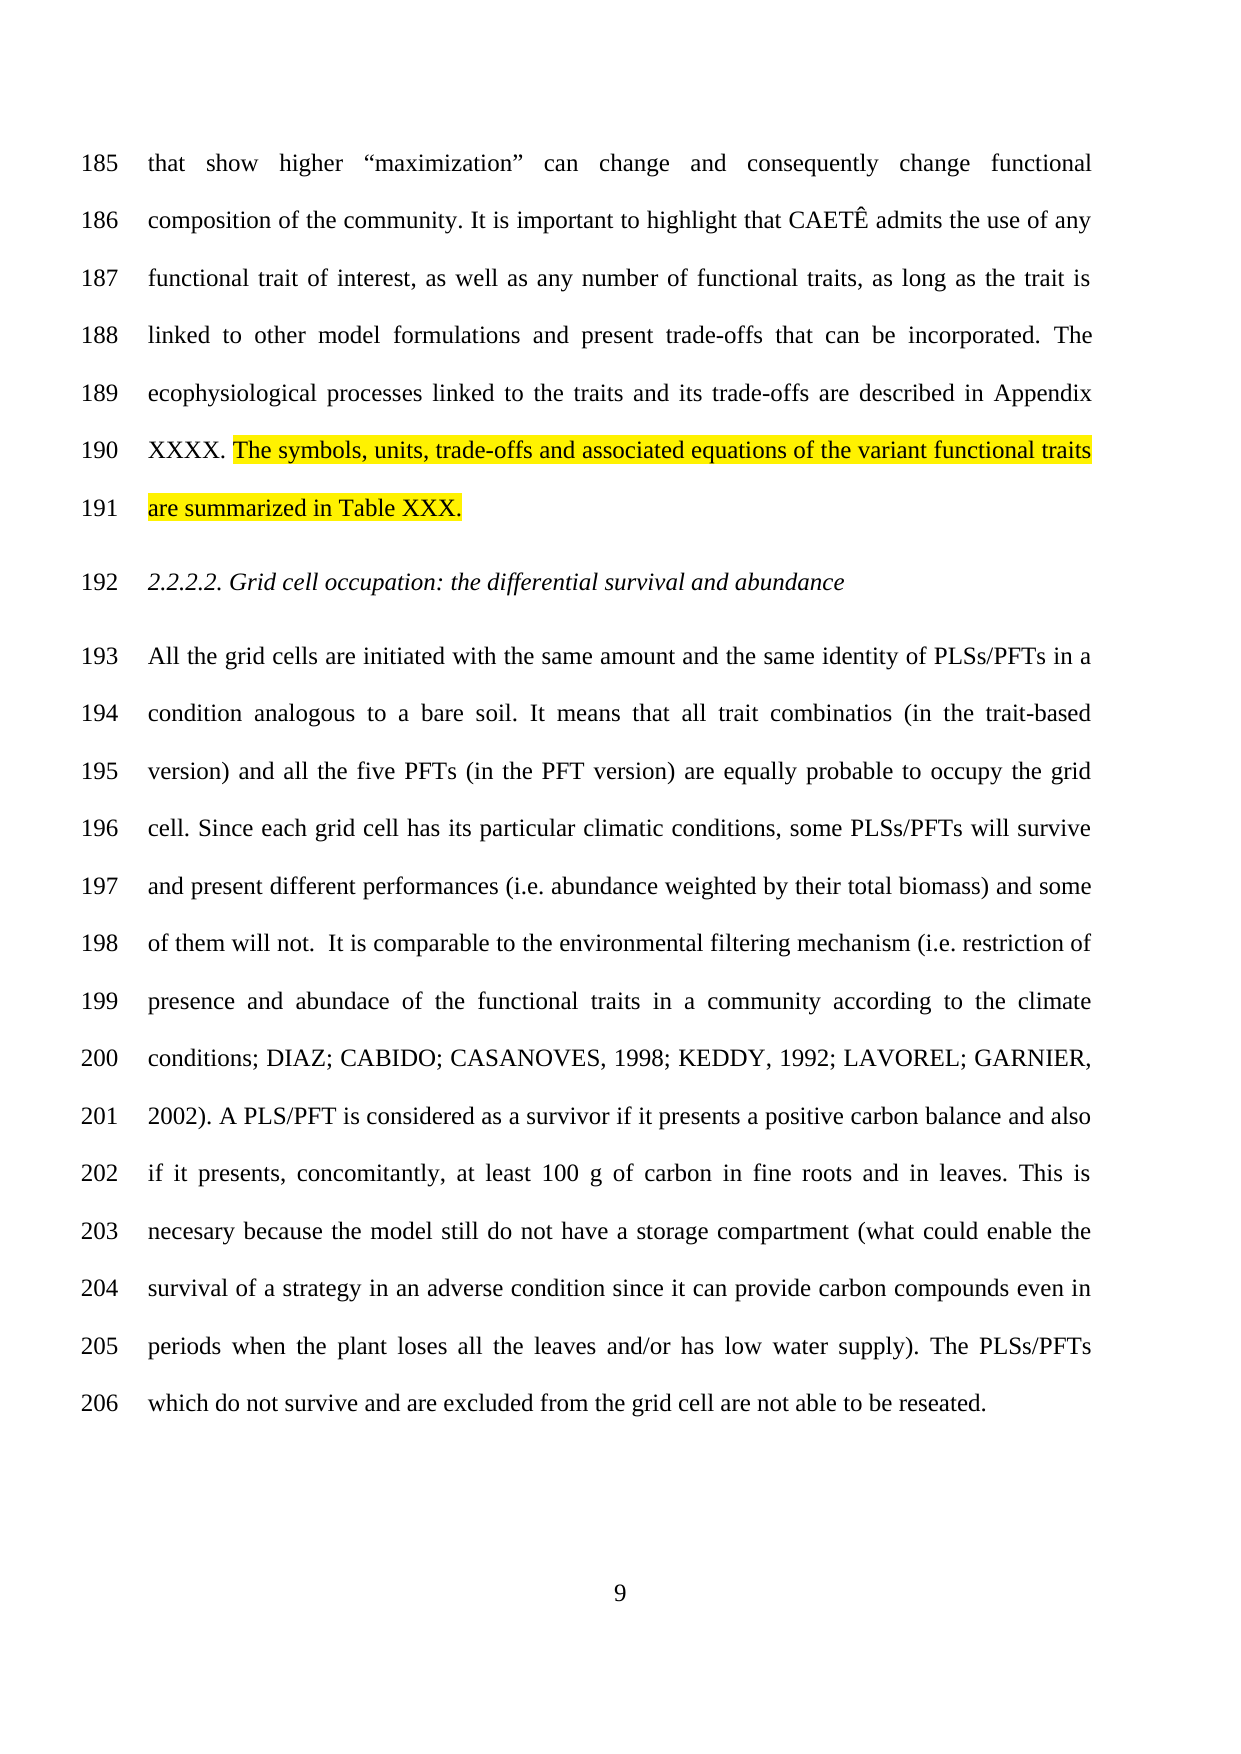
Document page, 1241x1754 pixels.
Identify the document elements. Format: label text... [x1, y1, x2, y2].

text that show higher “maximization” can change and consequently change functional composition of the community. It is important to highlight that CAETÊ admits the use of any functional trait of interest, as well as any number of functional traits, as long as the trait is linked to other model formulations and present trade-offs that can be incorporated. The ecophysiological processes linked to the traits and its trade-offs are described in Appendix XXXX. The symbols, units, trade-offs and associated equations of the variant functional traits are summarized in Table XXX. [148, 148, 1093, 521]
text All the grid cells are initiated with the same amount and the same identity of PLSs/PFTs in a condition analogous to a bare soil. It means that all trait combinatios (in the trait-based version) and all the five PFTs (in the PFT version) are equally probable to occupy the grid cell. Since each grid cell has its particular climatic conditions, some PLSs/PFTs will survive and present different performances (i.e. abundance weighted by their total biomass) and some of them will not. It is comparable to the environmental filtering mechanism (i.e. restriction of presence and abundace of the functional traits in a community according to the climate conditions; DIAZ; CABIDO; CASANOVES, 1998; KEDDY, 1992; LAVOREL; GARNIER, 2002⁠). A PLS/PFT is considered as a survivor if it presents a positive carbon balance and also if it presents, concomitantly, at least 100 g of carbon in fine roots and in leaves. This is necesary because the model still do not have a storage compartment (what could enable the survival of a strategy in an adverse condition since it can provide carbon compounds even in periods when the plant loses all the leaves and/or has low water supply). The PLSs/PFTs which do not survive and are excluded from the grid cell are not able to be reseated. [148, 641, 1093, 1417]
text 2.2.2.2. Grid cell occupation: the differential survival and abundance [148, 567, 1093, 596]
